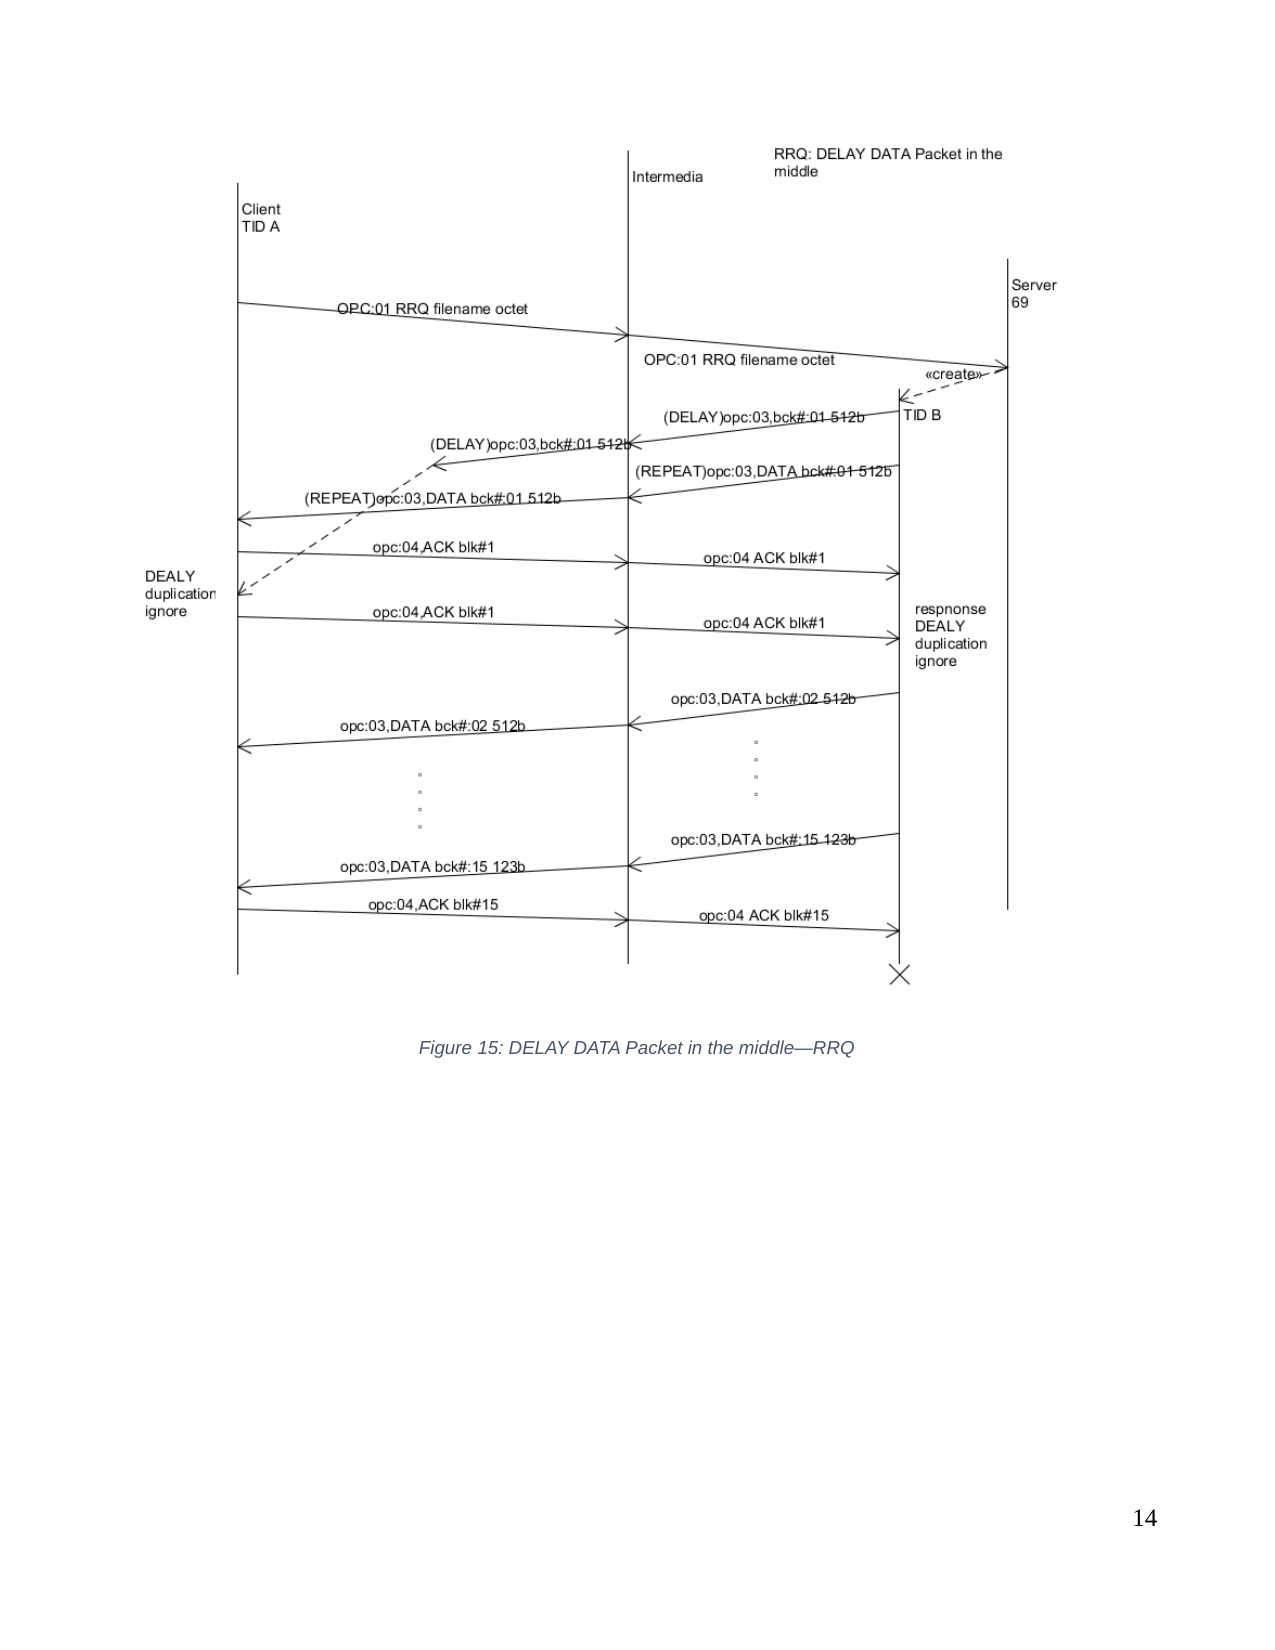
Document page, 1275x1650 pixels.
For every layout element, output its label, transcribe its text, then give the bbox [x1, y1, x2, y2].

text Figure 15: DELAY DATA Packet in the middle—RRQ [118, 1037, 1157, 1059]
picture [118, 118, 1094, 1017]
